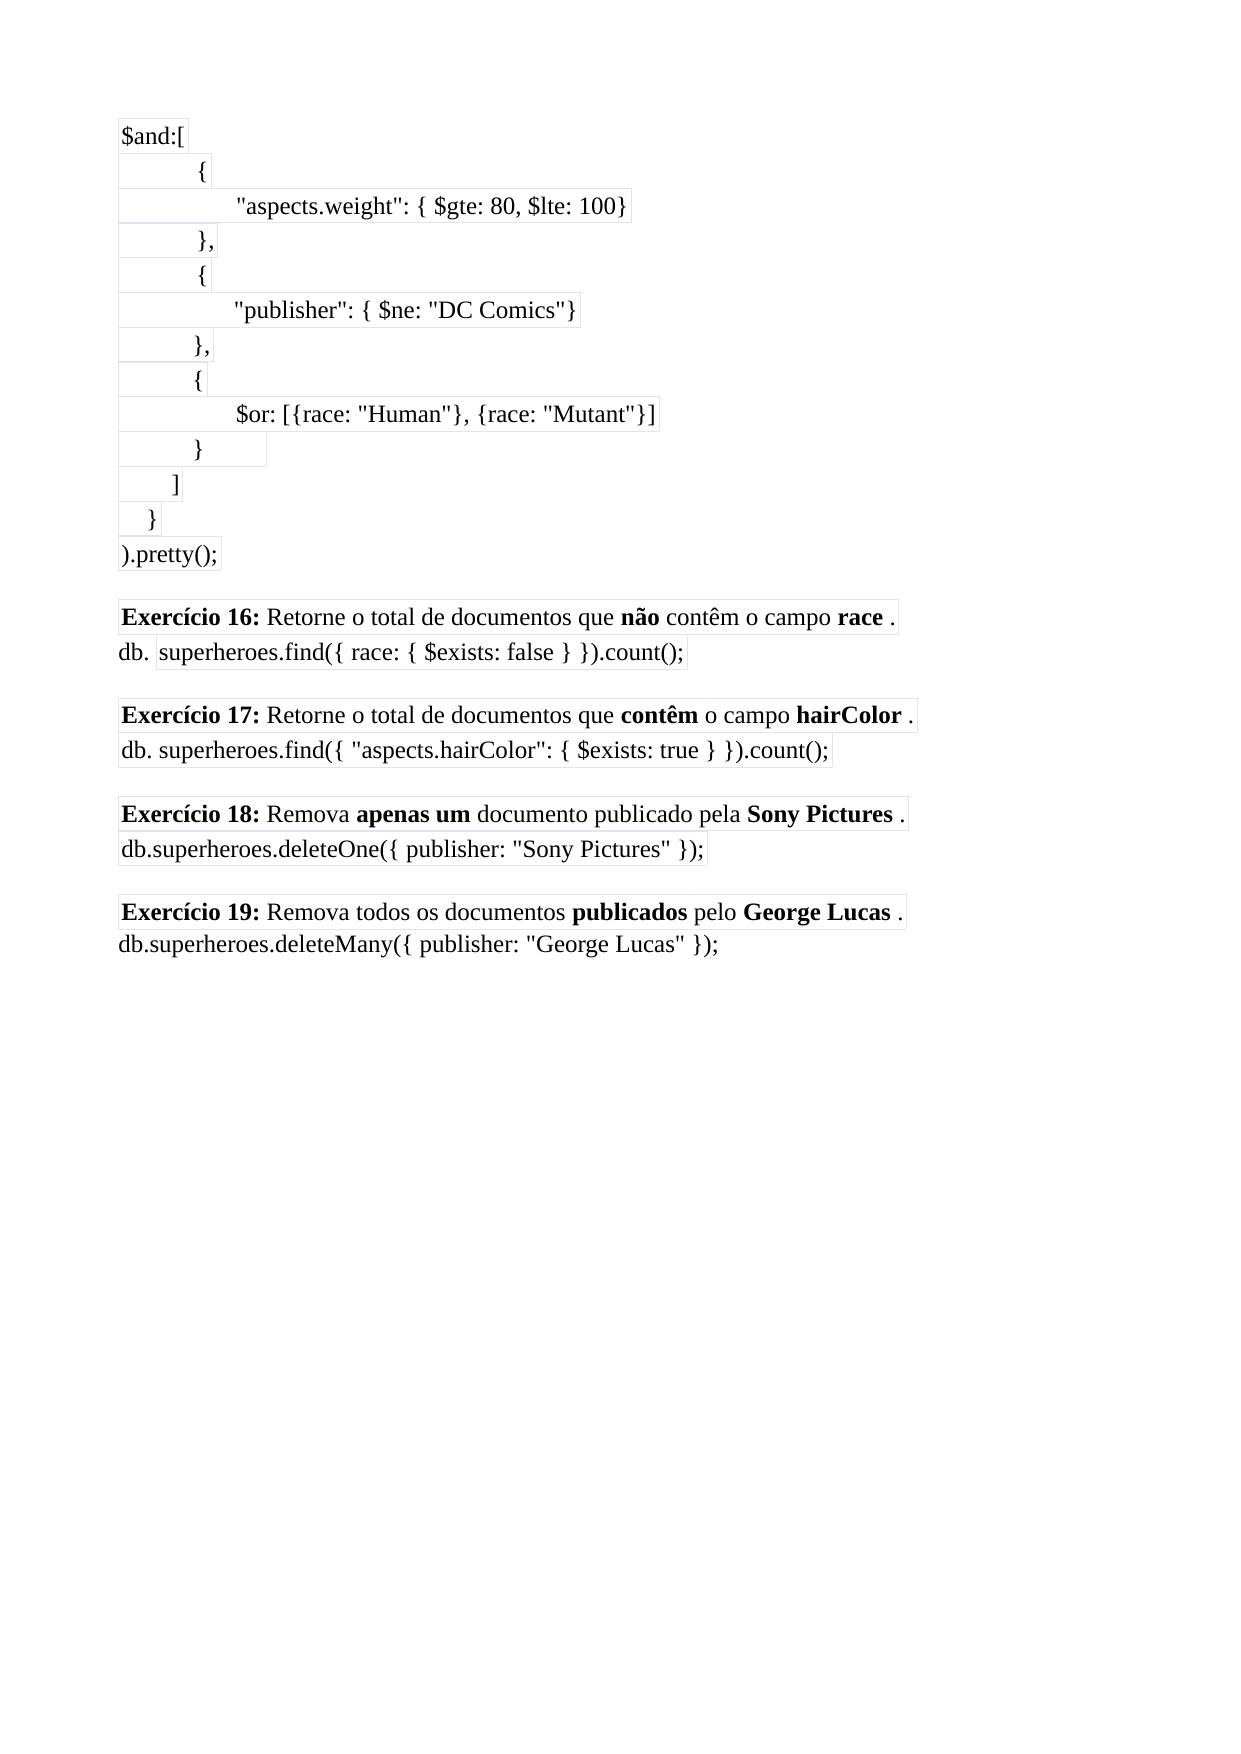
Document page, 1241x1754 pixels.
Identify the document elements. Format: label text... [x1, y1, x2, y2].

text [907, 894, 1122, 929]
text "aspects.weight": { $gte: 80, $lte: 100} [119, 189, 631, 222]
text [212, 257, 1122, 292]
text [208, 362, 1122, 396]
text [189, 118, 1122, 153]
text } [119, 432, 266, 466]
text db. superheroes.find({ "aspects.hairColor": { $exists: true } }).count(); [119, 733, 832, 767]
text [267, 431, 1122, 466]
text [909, 796, 1122, 831]
text [918, 697, 1122, 732]
text [708, 831, 1122, 865]
text Exercício 17: Retorne o total de documentos que contêm o campo hairColor . [119, 699, 917, 732]
text $and:[ [119, 119, 188, 153]
text $or: [{race: "Human"}, {race: "Mutant"}] [119, 397, 659, 431]
text db.superheroes.deleteOne({ publisher: "Sony Pictures" }); [119, 832, 707, 865]
text [222, 536, 1122, 570]
text ).pretty(); [119, 537, 221, 570]
text } [119, 502, 161, 535]
text { [119, 363, 207, 396]
text [162, 501, 1122, 536]
text { [119, 154, 211, 188]
text [833, 732, 1122, 767]
text [660, 396, 1122, 431]
text [218, 222, 1122, 257]
text [212, 153, 1122, 188]
text db. [118, 635, 156, 669]
text superheroes.find({ race: { $exists: false } }).count(); [157, 635, 687, 669]
text Exercício 19: Remova todos os documentos publicados pelo George Lucas . [119, 895, 906, 929]
text db.superheroes.deleteMany({ publisher: "George Lucas" }); [118, 929, 1122, 958]
text [688, 634, 1122, 669]
text [214, 327, 1122, 362]
text { [119, 258, 211, 292]
text Exercício 16: Retorne o total de documentos que não contêm o campo race . [119, 600, 898, 634]
text Exercício 18: Remova apenas um documento publicado pela Sony Pictures . [119, 797, 908, 830]
text ] [119, 467, 182, 501]
text [581, 292, 1122, 327]
text [632, 188, 1122, 222]
text }, [119, 224, 217, 257]
text }, [119, 328, 213, 361]
text [183, 466, 1122, 501]
text "publisher": { $ne: "DC Comics"} [119, 293, 580, 327]
text [899, 599, 1122, 634]
